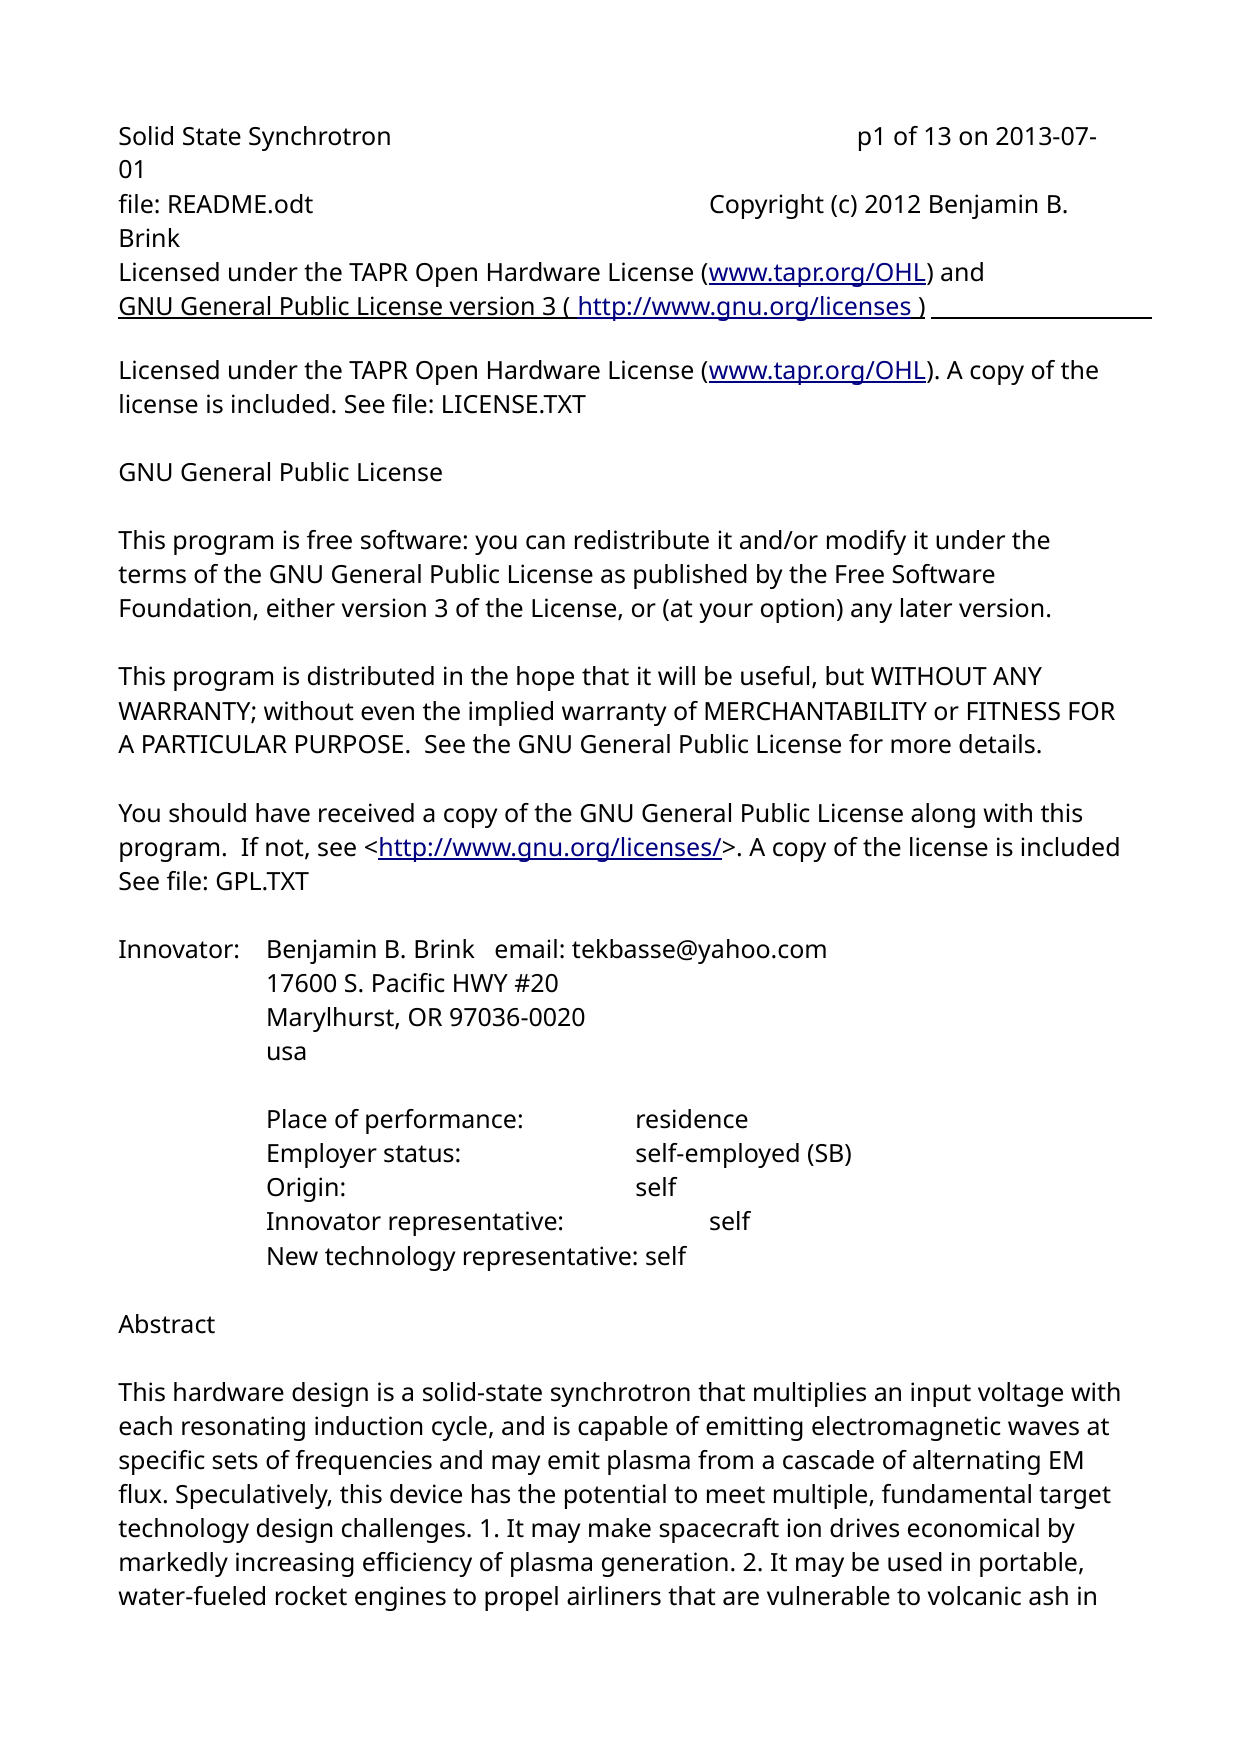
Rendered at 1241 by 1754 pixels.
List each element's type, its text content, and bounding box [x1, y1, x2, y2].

text This program is free software: you can redistribute it and/or modify it under the terms of the GNU General Public License as published by the Free Software Foundation, either version 3 of the License, or (at your option) any later version. [118, 523, 1122, 625]
text GNU General Public License [118, 455, 1122, 489]
text 17600 S. Pacific HWY #20 [118, 966, 1122, 1000]
text This program is distributed in the hope that it will be useful, but WITHOUT ANY WARRANTY; without even the implied warranty of MERCHANTABILITY or FITNESS FOR A PARTICULAR PURPOSE. See the GNU General Public License for more details. [118, 659, 1122, 761]
text This hardware design is a solid-state synchrotron that multiplies an input voltage with each resonating induction cycle, and is capable of emitting electromagnetic waves at specific sets of frequencies and may emit plasma from a cascade of alternating EM flux. Speculatively, this device has the potential to meet multiple, fundamental target technology design challenges. 1. It may make spacecraft ion drives economical by markedly increasing efficiency of plasma generation. 2. It may be used in portable, water-fueled rocket engines to propel airliners that are vulnerable to volcanic ash in [118, 1374, 1122, 1613]
text You should have received a copy of the GNU General Public License along with this program. If not, see <http://www.gnu.org/licenses/>. A copy of the license is included See file: GPL.TXT [118, 795, 1122, 897]
text Abstract [118, 1306, 1122, 1340]
text usa [118, 1034, 1122, 1068]
text Marylhurst, OR 97036-0020 [118, 1000, 1122, 1034]
text Innovator representative: self [118, 1204, 1122, 1238]
text Place of performance: residence [118, 1102, 1122, 1136]
text Origin: self [118, 1170, 1122, 1204]
text New technology representative: self [118, 1238, 1122, 1272]
text Innovator: Benjamin B. Brink email: tekbasse@yahoo.com [118, 932, 1122, 966]
text Licensed under the TAPR Open Hardware License (www.tapr.org/OHL). A copy of the license is included. See file: LICENSE.TXT [118, 352, 1122, 421]
text Employer status: self-employed (SB) [118, 1136, 1122, 1170]
